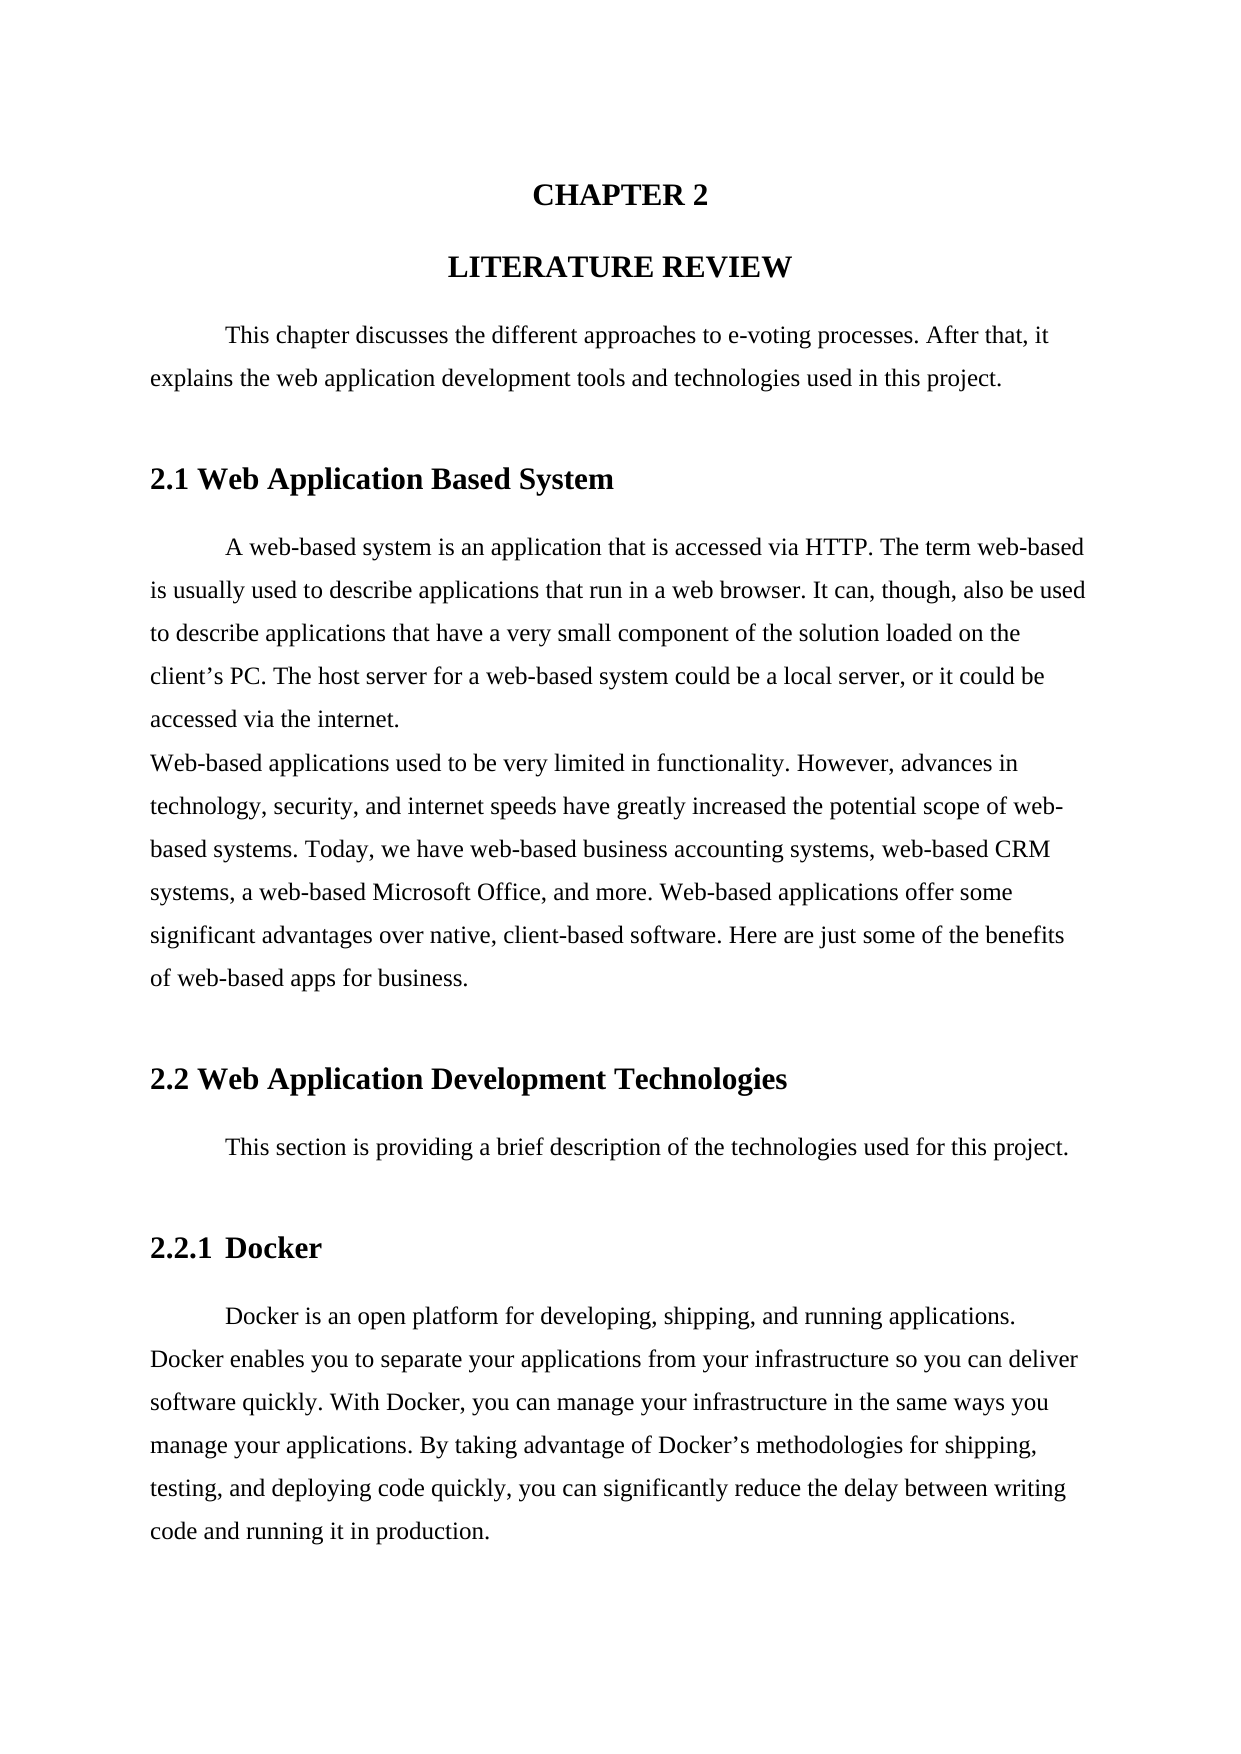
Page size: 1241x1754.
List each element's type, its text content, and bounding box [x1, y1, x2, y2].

text 2.2 Web Application Development Technologies [150, 1060, 1090, 1096]
text This chapter discusses the different approaches to e-voting processes. After that, it explains the web application development tools and technologies used in this project. [150, 320, 1090, 392]
text Web-based applications used to be very limited in functionality. However, advances in technology, security, and internet speeds have greatly increased the potential scope of web-based systems. Today, we have web-based business accounting systems, web-based CRM systems, a web-based Microsoft Office, and more. Web-based applications offer some significant advantages over native, client-based software. Here are just some of the benefits of web-based apps for business. [150, 748, 1090, 992]
text A web-based system is an application that is accessed via HTTP. The term web-based is usually used to describe applications that run in a web browser. It can, though, also be used to describe applications that have a very small component of the solution loaded on the client’s PC. The host server for a web-based system could be a local server, or it could be accessed via the internet. [150, 532, 1090, 733]
text This section is providing a brief description of the technologies used for this project. [150, 1132, 1090, 1161]
text 2.1 Web Application Based System [150, 460, 1090, 496]
text LITERATURE REVIEW [150, 248, 1090, 284]
text Docker is an open platform for developing, shipping, and running applications. Docker enables you to separate your applications from your infrastructure so you can deliver software quickly. With Docker, you can manage your infrastructure in the same ways you manage your applications. By taking advantage of Docker’s methodologies for shipping, testing, and deploying code quickly, you can significantly reduce the delay between writing code and running it in production. [150, 1301, 1090, 1545]
text CHAPTER 2 [150, 176, 1090, 212]
list Docker [150, 1229, 1090, 1265]
